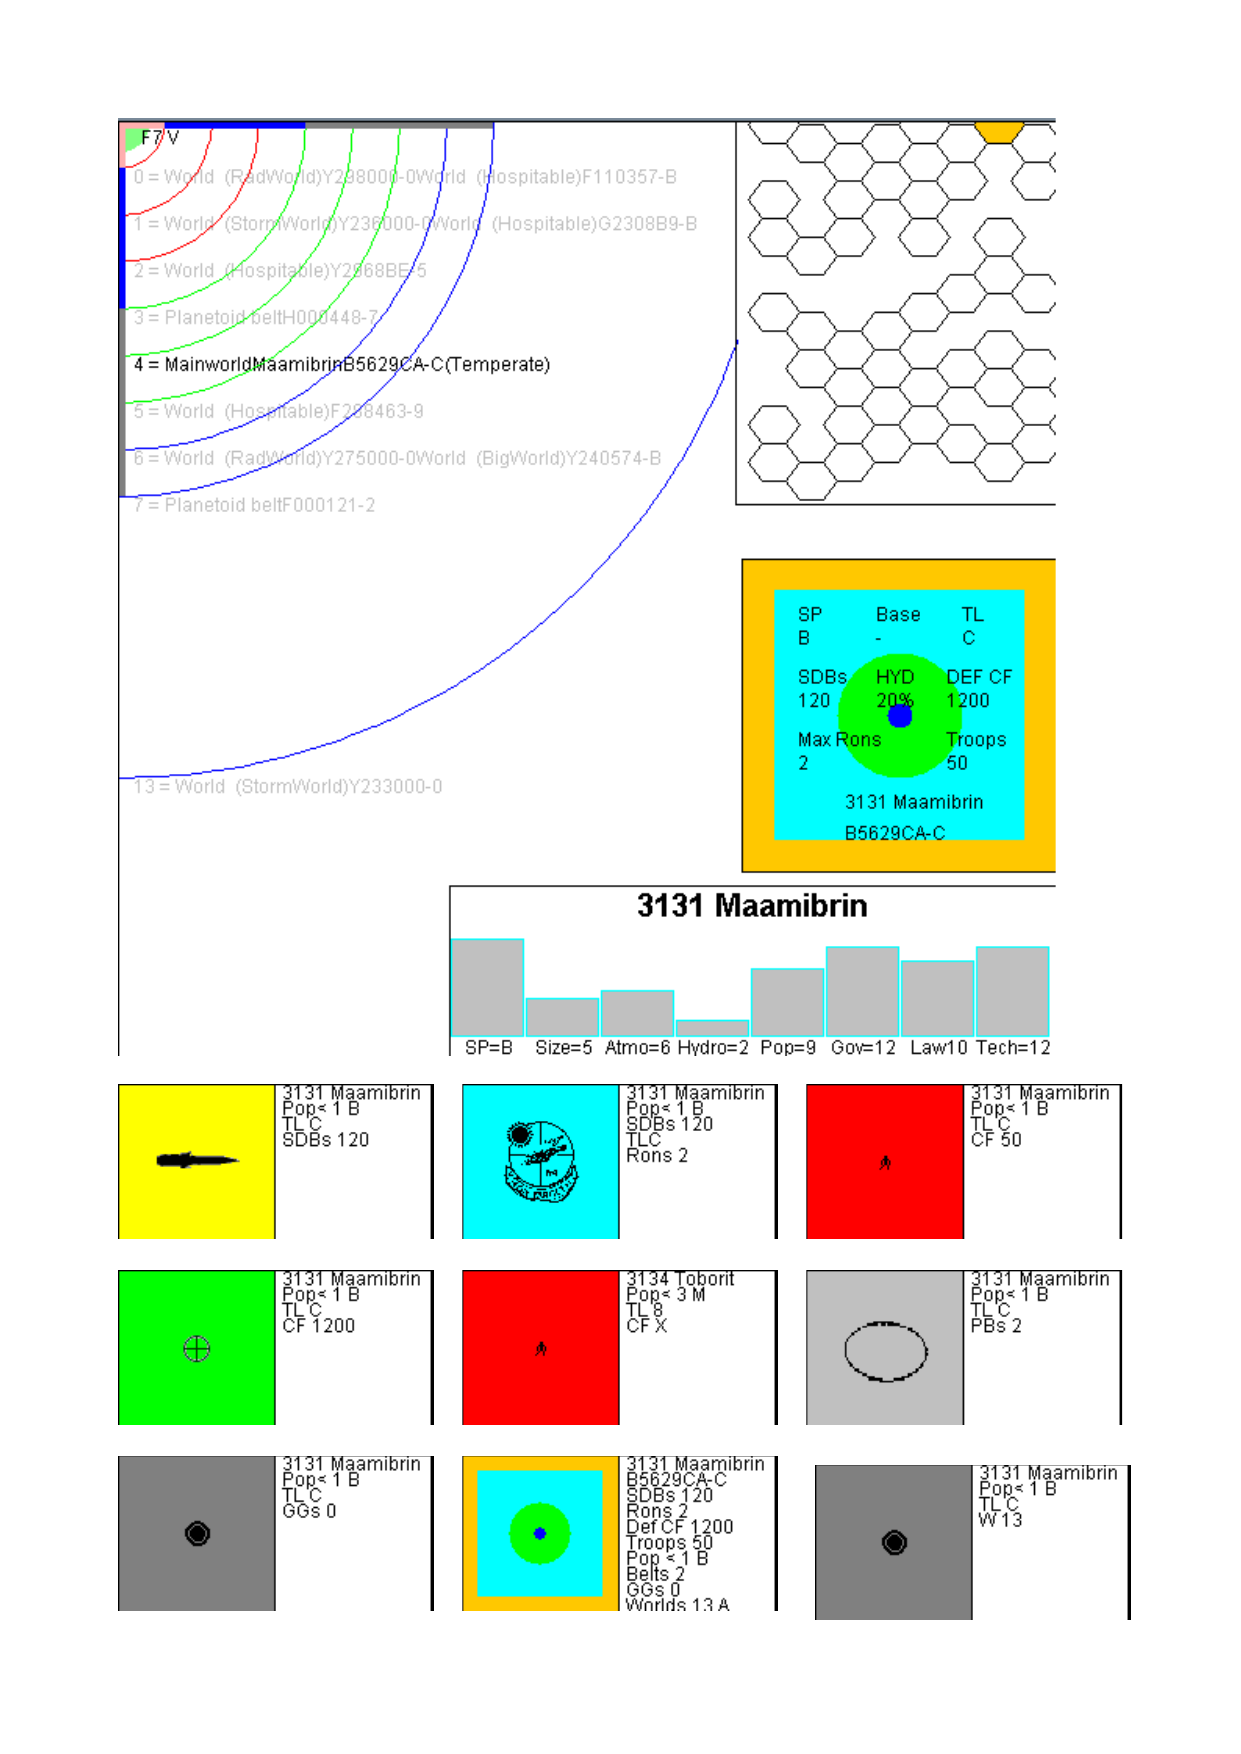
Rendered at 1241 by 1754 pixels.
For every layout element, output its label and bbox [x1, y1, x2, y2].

picture [118, 1084, 434, 1239]
picture [462, 1270, 778, 1425]
picture [815, 1465, 1131, 1620]
picture [462, 1084, 778, 1239]
picture [118, 1270, 434, 1425]
picture [806, 1084, 1123, 1239]
picture [118, 118, 1056, 1056]
picture [118, 1456, 434, 1611]
picture [462, 1456, 778, 1611]
picture [806, 1270, 1123, 1425]
